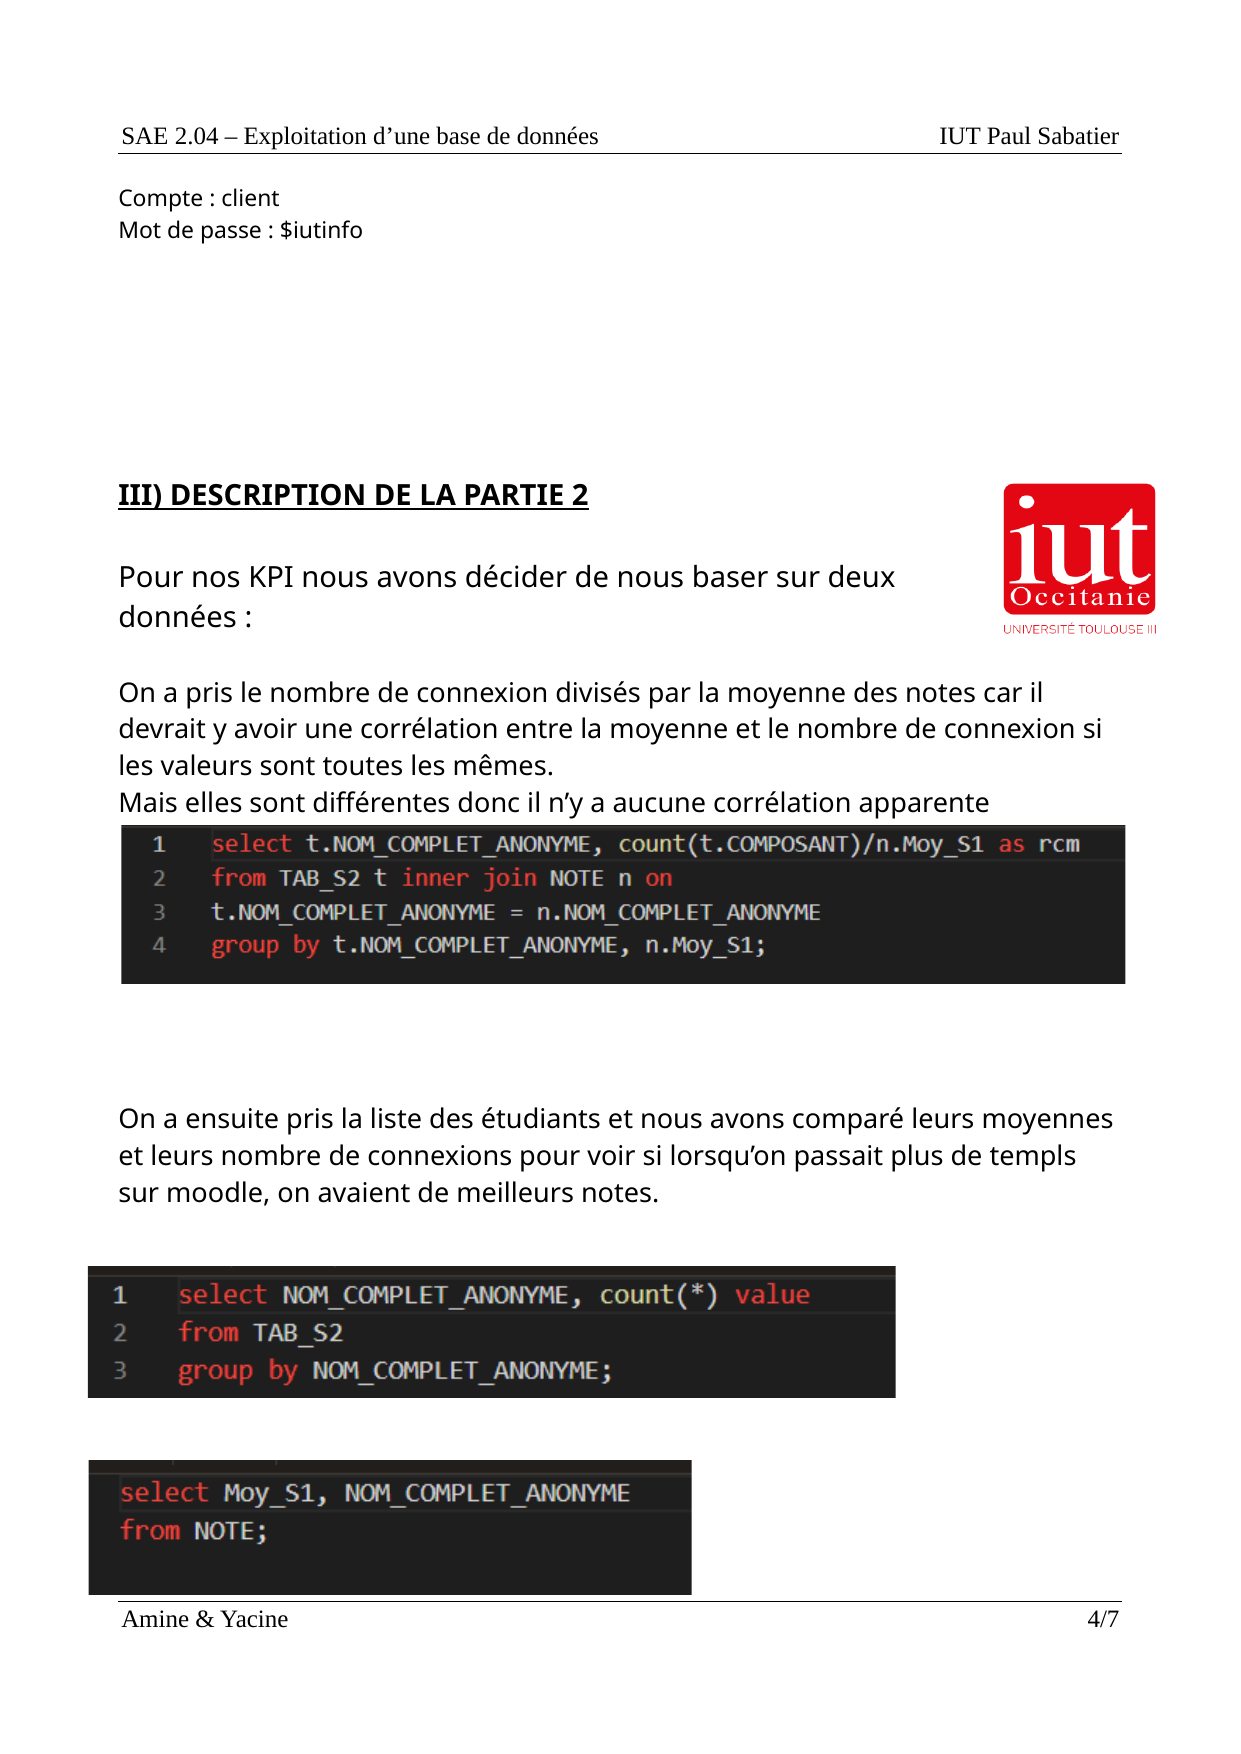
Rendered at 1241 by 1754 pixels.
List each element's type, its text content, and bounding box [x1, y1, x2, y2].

text III) DESCRIPTION DE LA PARTIE 2 [118, 474, 1122, 514]
text Pour nos KPI nous avons décider de nous baser sur deux données : [118, 557, 997, 636]
picture [121, 825, 1126, 984]
text Mais elles sont différentes donc il n’y a aucune corrélation apparente [118, 784, 1122, 821]
picture [997, 478, 1160, 638]
picture [88, 1460, 692, 1595]
text On a ensuite pris la liste des étudiants et nous avons comparé leurs moyennes et leurs nombre de connexions pour voir si lorsqu’on passait plus de templs sur moodle, on avaient de meilleurs notes. [118, 1099, 1122, 1210]
picture [87, 1266, 896, 1398]
text Compte : client [118, 182, 1122, 213]
text On a pris le nombre de connexion divisés par la moyenne des notes car il devrait y avoir une corrélation entre la moyenne et le nombre de connexion si les valeurs sont toutes les mêmes. [118, 673, 1122, 784]
text Mot de passe : $iutinfo [118, 213, 1122, 245]
